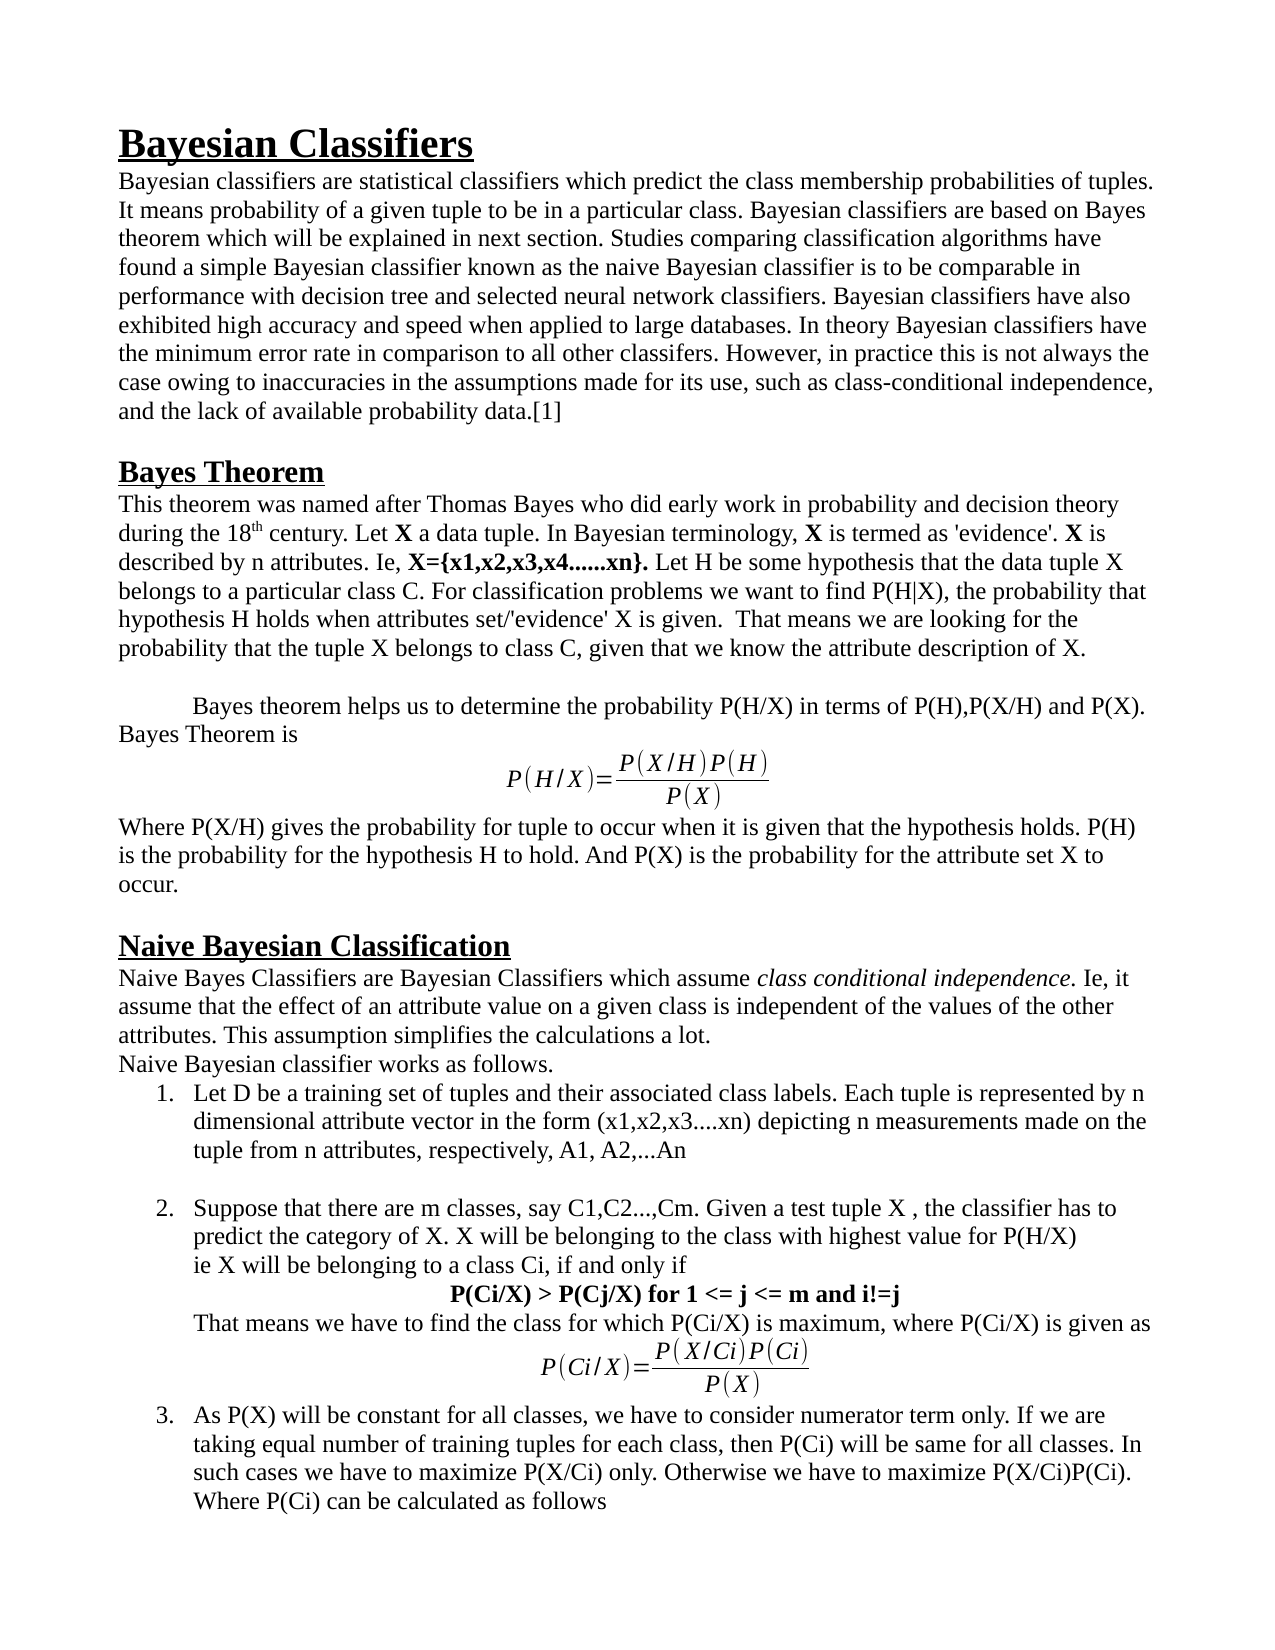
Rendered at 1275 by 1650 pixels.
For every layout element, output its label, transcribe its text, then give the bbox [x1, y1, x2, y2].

list Suppose that there are m classes, say C1,C2...,Cm. Given a test tuple X , the classifier has to predict the category of X. X will be belonging to the class with highest value for P(H/X) [156, 1193, 1157, 1250]
text This theorem was named after Thomas Bayes who did early work in probability and decision theory during the 18th century. Let X a data tuple. In Bayesian terminology, X is termed as 'evidence'. X is described by n attributes. Ie, X={x1,x2,x3,x4......xn}. Let H be some hypothesis that the data tuple X belongs to a particular class C. For classification problems we want to find P(H|X), the probability that hypothesis H holds when attributes set/'evidence' X is given. That means we are looking for the probability that the tuple X belongs to class C, given that we know the attribute description of X. [118, 489, 1157, 662]
text Naive Bayesian Classification [118, 927, 1157, 963]
list P(Ci/X) > P(Cj/X) for 1 <= j <= m and i!=j [156, 1279, 1157, 1308]
text Where P(X/H) gives the probability for tuple to occur when it is given that the hypothesis holds. P(H) is the probability for the hypothesis H to hold. And P(X) is the probability for the attribute set X to occur. [118, 812, 1157, 898]
list Let D be a training set of tuples and their associated class labels. Each tuple is represented by n dimensional attribute vector in the form (x1,x2,x3....xn) depicting n measurements made on the tuple from n attributes, respectively, A1, A2,...An [156, 1078, 1157, 1164]
text Bayesian Classifiers [118, 118, 1157, 166]
list ie X will be belonging to a class Ci, if and only if [156, 1250, 1157, 1279]
text Naive Bayes Classifiers are Bayesian Classifiers which assume class conditional independence. Ie, it assume that the effect of an attribute value on a given class is independent of the values of the other attributes. This assumption simplifies the calculations a lot. [118, 963, 1157, 1049]
list That means we have to find the class for which P(Ci/X) is maximum, where P(Ci/X) is given as [156, 1308, 1157, 1336]
text Bayesian classifiers are statistical classifiers which predict the class membership probabilities of tuples. It means probability of a given tuple to be in a particular class. Bayesian classifiers are based on Bayes theorem which will be explained in next section. Studies comparing classification algorithms have found a simple Bayesian classifier known as the naive Bayesian classifier is to be comparable in performance with decision tree and selected neural network classifiers. Bayesian classifiers have also exhibited high accuracy and speed when applied to large databases. In theory Bayesian classifiers have the minimum error rate in comparison to all other classifers. However, in practice this is not always the case owing to inaccuracies in the assumptions made for its use, such as class-conditional independence, and the lack of available probability data.[1] [118, 166, 1157, 425]
list As P(X) will be constant for all classes, we have to consider numerator term only. If we are taking equal number of training tuples for each class, then P(Ci) will be same for all classes. In such cases we have to maximize P(X/Ci) only. Otherwise we have to maximize P(X/Ci)P(Ci). [156, 1400, 1157, 1486]
text Bayes theorem helps us to determine the probability P(H/X) in terms of P(H),P(X/H) and P(X). Bayes Theorem is [118, 691, 1157, 748]
text Naive Bayesian classifier works as follows. [118, 1049, 1157, 1078]
list Where P(Ci) can be calculated as follows [156, 1486, 1157, 1515]
text Bayes Theorem [118, 453, 1157, 489]
